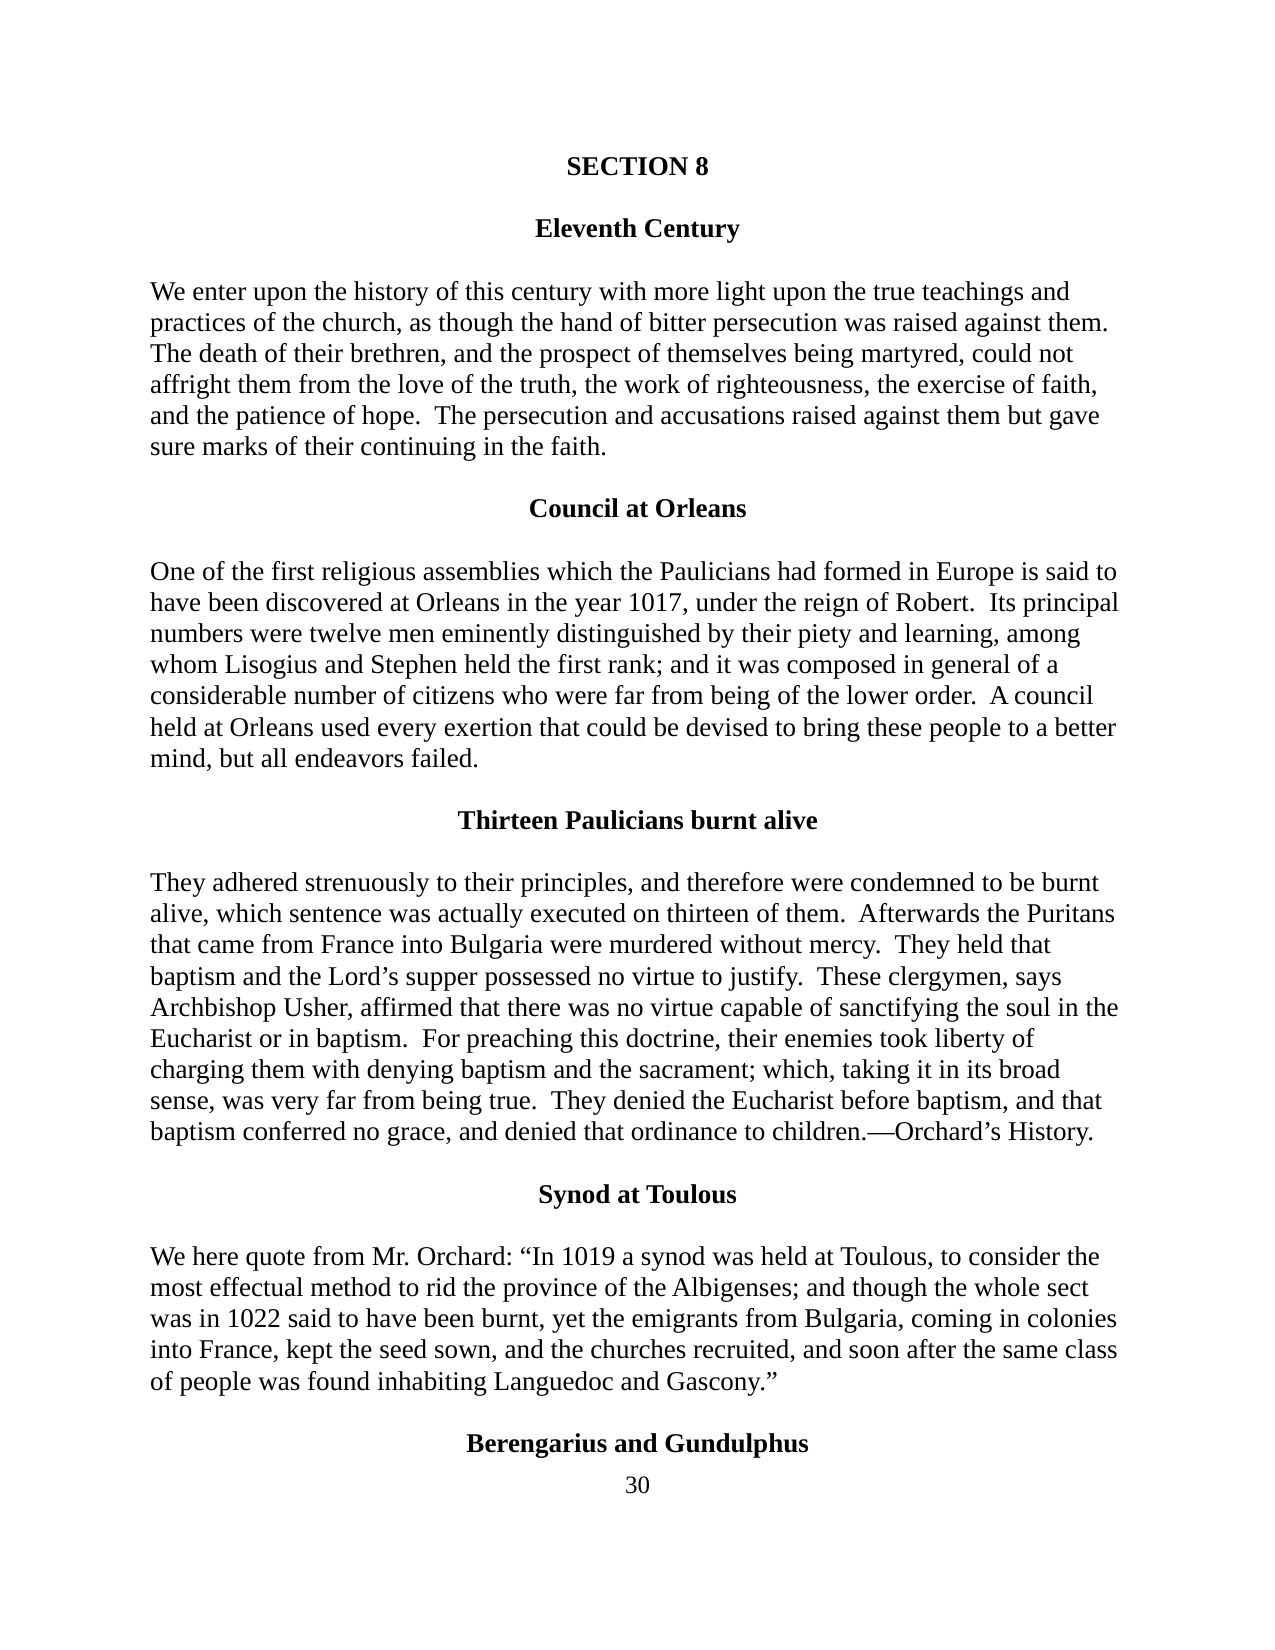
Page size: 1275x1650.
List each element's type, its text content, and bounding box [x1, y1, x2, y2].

text We enter upon the history of this century with more light upon the true teachings and practices of the church, as though the hand of bitter persecution was raised against them. The death of their brethren, and the prospect of themselves being martyred, could not affright them from the love of the truth, the work of righteousness, the exercise of faith, and the patience of hope. The persecution and accusations raised against them but gave sure marks of their continuing in the faith. [150, 274, 1125, 461]
text Council at Orleans [150, 493, 1125, 524]
text Thirteen Paulicians burnt alive [150, 804, 1125, 835]
text Eleventh Century [150, 212, 1125, 243]
text SECTION 8 [150, 150, 1125, 181]
text We here quote from Mr. Orchard: “In 1019 a synod was held at Toulous, to consider the most effectual method to rid the province of the Albigenses; and though the whole sect was in 1022 said to have been burnt, yet the emigrants from Bulgaria, coming in colonies into France, kept the seed sown, and the churches recruited, and soon after the same class of people was found inhabiting Languedoc and Gascony.” [150, 1240, 1125, 1396]
text One of the first religious assemblies which the Paulicians had formed in Europe is said to have been discovered at Orleans in the year 1017, under the reign of Robert. Its principal numbers were twelve men eminently distinguished by their piety and learning, among whom Lisogius and Stephen held the first rank; and it was composed in general of a considerable number of citizens who were far from being of the lower order. A council held at Orleans used every exertion that could be devised to bring these people to a better mind, but all endeavors failed. [150, 555, 1125, 773]
text They adhered strenuously to their principles, and therefore were condemned to be burnt alive, which sentence was actually executed on thirteen of them. Afterwards the Puritans that came from France into Bulgaria were murdered without mercy. They held that baptism and the Lord’s supper possessed no virtue to justify. These clergymen, says Archbishop Usher, affirmed that there was no virtue capable of sanctifying the soul in the Eucharist or in baptism. For preaching this doctrine, their enemies took liberty of charging them with denying baptism and the sacrament; which, taking it in its broad sense, was very far from being true. They denied the Eucharist before baptism, and that baptism conferred no grace, and denied that ordinance to children.—Orchard’s History. [150, 866, 1125, 1147]
text Synod at Toulous [150, 1178, 1125, 1209]
text Berengarius and Gundulphus [150, 1427, 1125, 1458]
